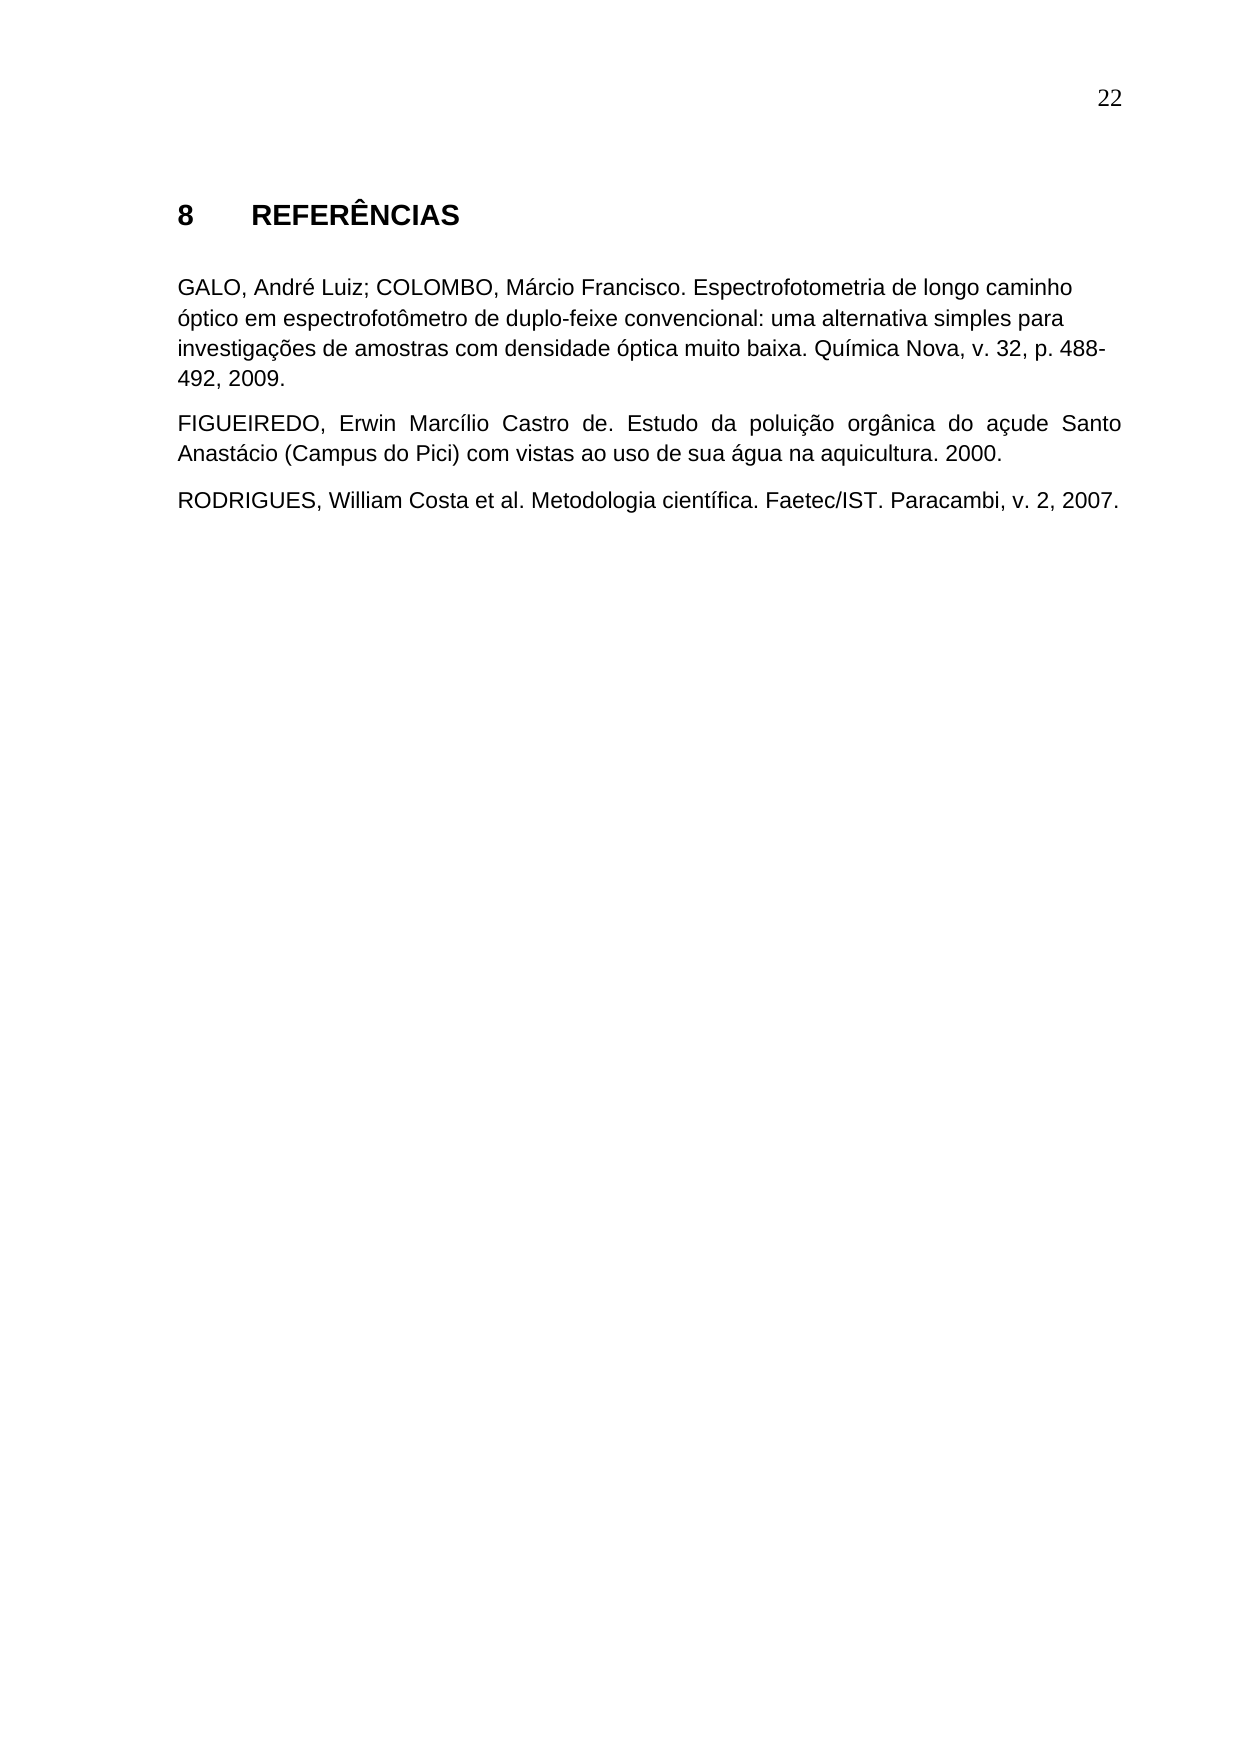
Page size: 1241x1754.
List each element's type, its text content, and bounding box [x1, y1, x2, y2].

subtitle REFERÊNCIAS [177, 198, 1122, 231]
text RODRIGUES, William Costa et al. Metodologia científica. Faetec/IST. Paracambi, v. 2, 2007. [177, 487, 1122, 513]
text FIGUEIREDO, Erwin Marcílio Castro de. Estudo da poluição orgânica do açude Santo Anastácio (Campus do Pici) com vistas ao uso de sua água na aquicultura. 2000. [177, 410, 1122, 466]
text GALO, André Luiz; COLOMBO, Márcio Francisco. Espectrofotometria de longo caminho óptico em espectrofotômetro de duplo-feixe convencional: uma alternativa simples para investigações de amostras com densidade óptica muito baixa. Química Nova, v. 32, p. 488-492, 2009. [177, 274, 1122, 391]
